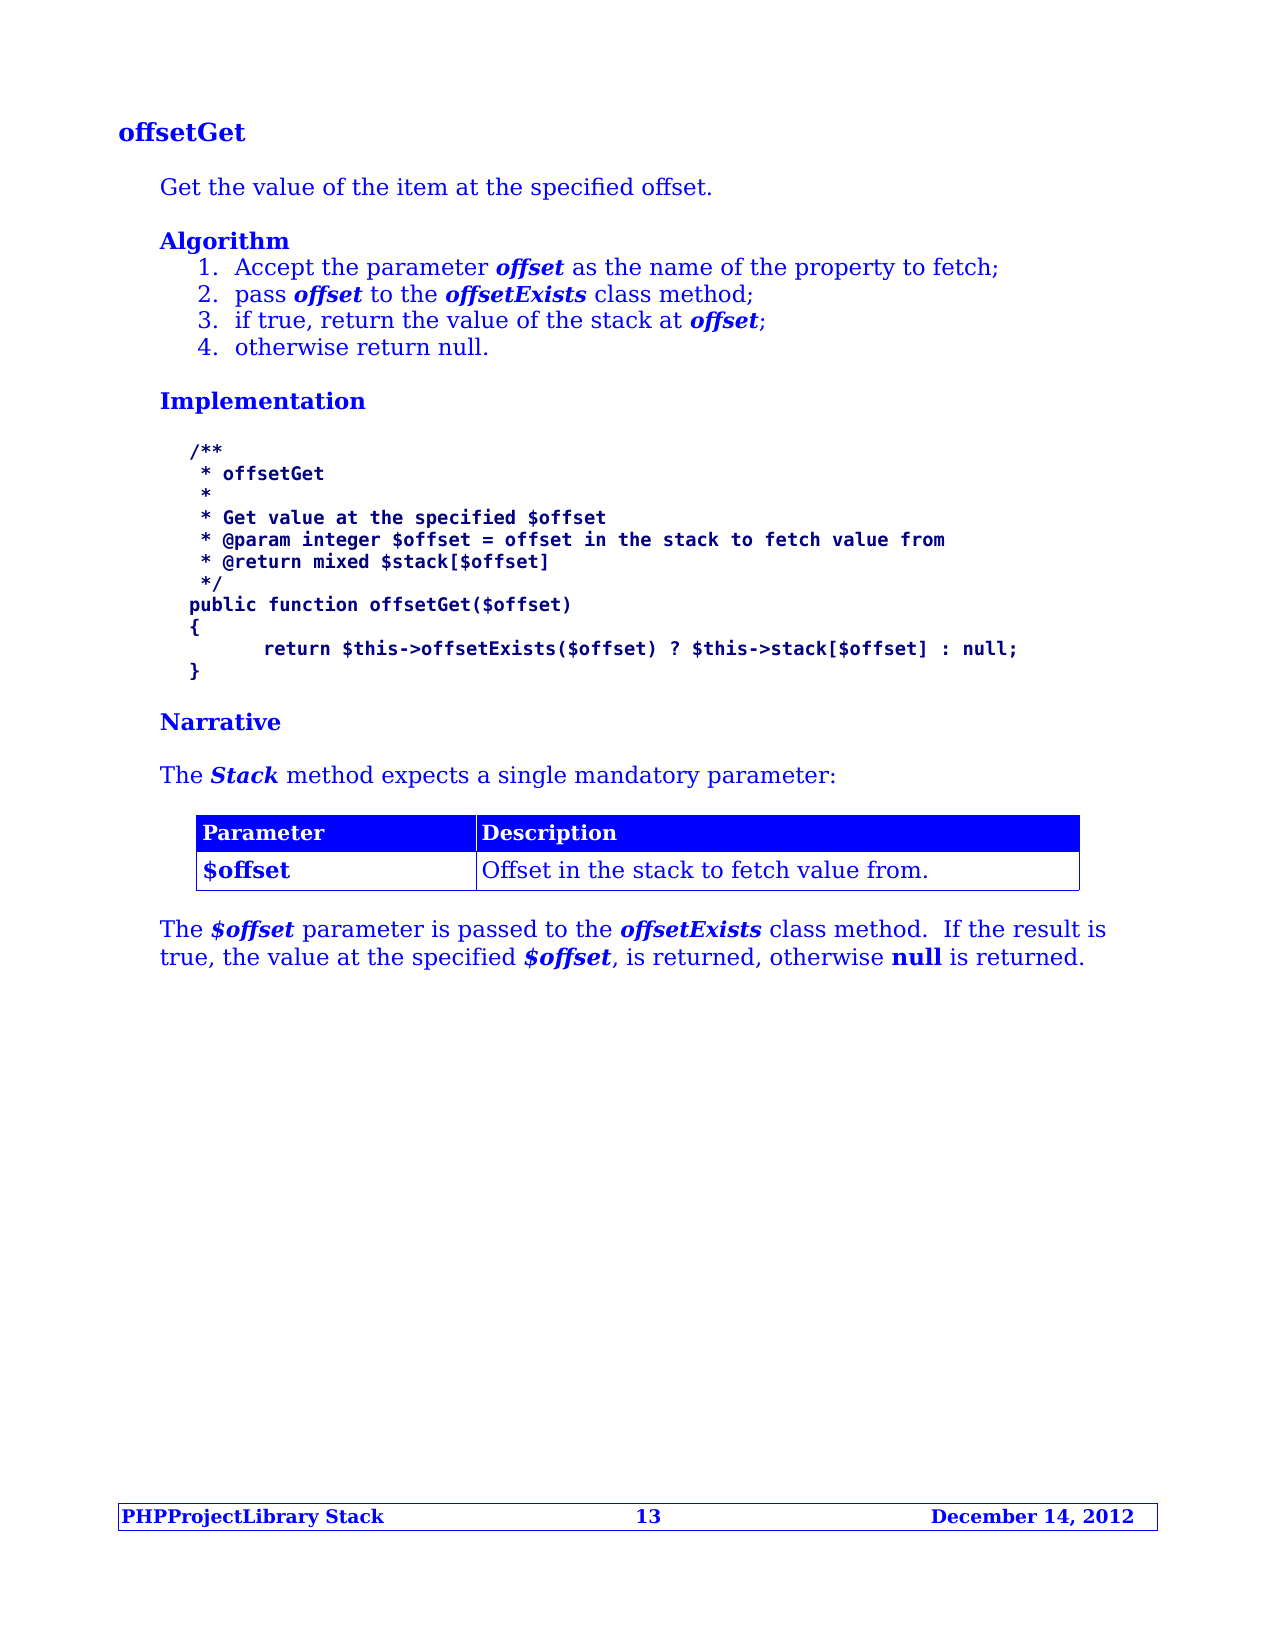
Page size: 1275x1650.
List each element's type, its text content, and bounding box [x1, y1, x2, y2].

text The Stack method expects a single mandatory parameter: [159, 762, 1157, 789]
table_cell $offset [197, 852, 476, 890]
table_cell Offset in the stack to fetch value from. [477, 852, 1079, 890]
list * Get value at the specified $offset [189, 507, 1157, 529]
list Accept the parameter offset as the name of the property to fetch; [197, 254, 1157, 281]
list pass offset to the offsetExists class method; [197, 281, 1157, 308]
text Implementation [159, 388, 1157, 414]
list } [189, 660, 1157, 682]
list * @param integer $offset = offset in the stack to fetch value from [189, 529, 1157, 551]
list otherwise return null. [197, 334, 1157, 361]
list return $this->offsetExists($offset) ? $this->stack[$offset] : null; [189, 638, 1157, 660]
text The $offset parameter is passed to the offsetExists class method. If the result is true, the value at the specified $offset, is returned, otherwise null is returned. [159, 917, 1157, 970]
list * offsetGet [189, 463, 1157, 485]
list * [189, 485, 1157, 507]
list { [189, 616, 1157, 638]
title offsetGet [118, 118, 1157, 147]
text Narrative [159, 708, 1157, 735]
list /** [189, 441, 1157, 463]
list if true, return the value of the stack at offset; [197, 308, 1157, 334]
list public function offsetGet($offset) [189, 594, 1157, 616]
table_header Description [477, 816, 1079, 851]
text Get the value of the item at the specified offset. [159, 174, 1157, 201]
list */ [189, 572, 1157, 594]
list * @return mixed $stack[$offset] [189, 551, 1157, 572]
table_header Parameter [197, 816, 476, 851]
text Algorithm [159, 227, 1157, 254]
